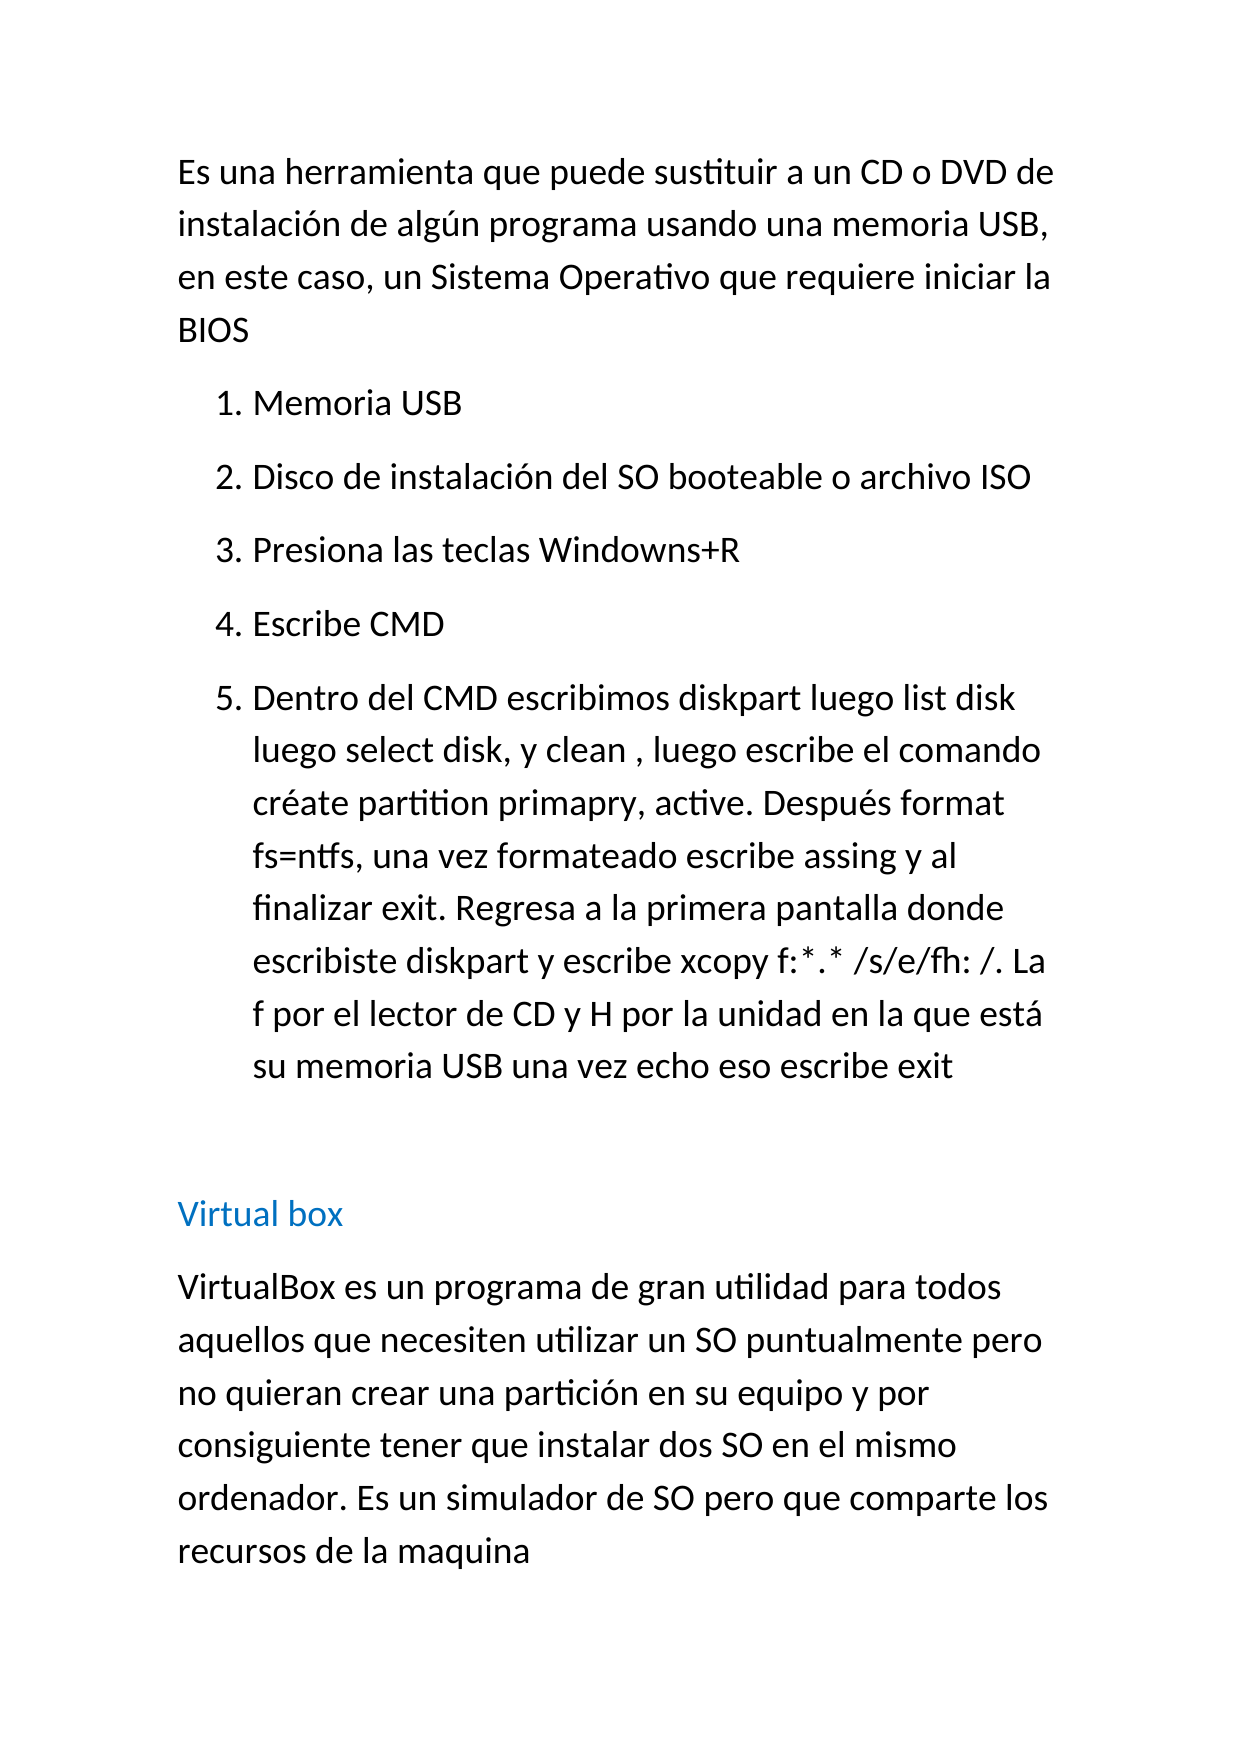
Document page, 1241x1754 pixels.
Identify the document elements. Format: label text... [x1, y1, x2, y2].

text Virtual box [177, 1189, 1063, 1235]
text Es una herramienta que puede sustituir a un CD o DVD de instalación de algún programa usando una memoria USB, en este caso, un Sistema Operativo que requiere iniciar la BIOS [177, 148, 1063, 352]
list Disco de instalación del SO booteable o archivo ISO [215, 453, 1063, 499]
list Dentro del CMD escribimos diskpart luego list disk luego select disk, y clean , luego escribe el comando créate partition primapry, active. Después format fs=ntfs, una vez formateado escribe assing y al finalizar exit. Regresa a la primera pantalla donde escribiste diskpart y escribe xcopy f:*.* /s/e/fh: /. La f por el lector de CD y H por la unidad en la que está su memoria USB una vez echo eso escribe exit [215, 673, 1063, 1088]
list Escribe CMD [215, 600, 1063, 646]
text VirtualBox es un programa de gran utilidad para todos aquellos que necesiten utilizar un SO puntualmente pero no quieran crear una partición en su equipo y por consiguiente tener que instalar dos SO en el mismo ordenador. Es un simulador de SO pero que comparte los recursos de la maquina [177, 1263, 1063, 1572]
list Memoria USB [215, 379, 1063, 425]
list Presiona las teclas Windowns+R [215, 526, 1063, 572]
